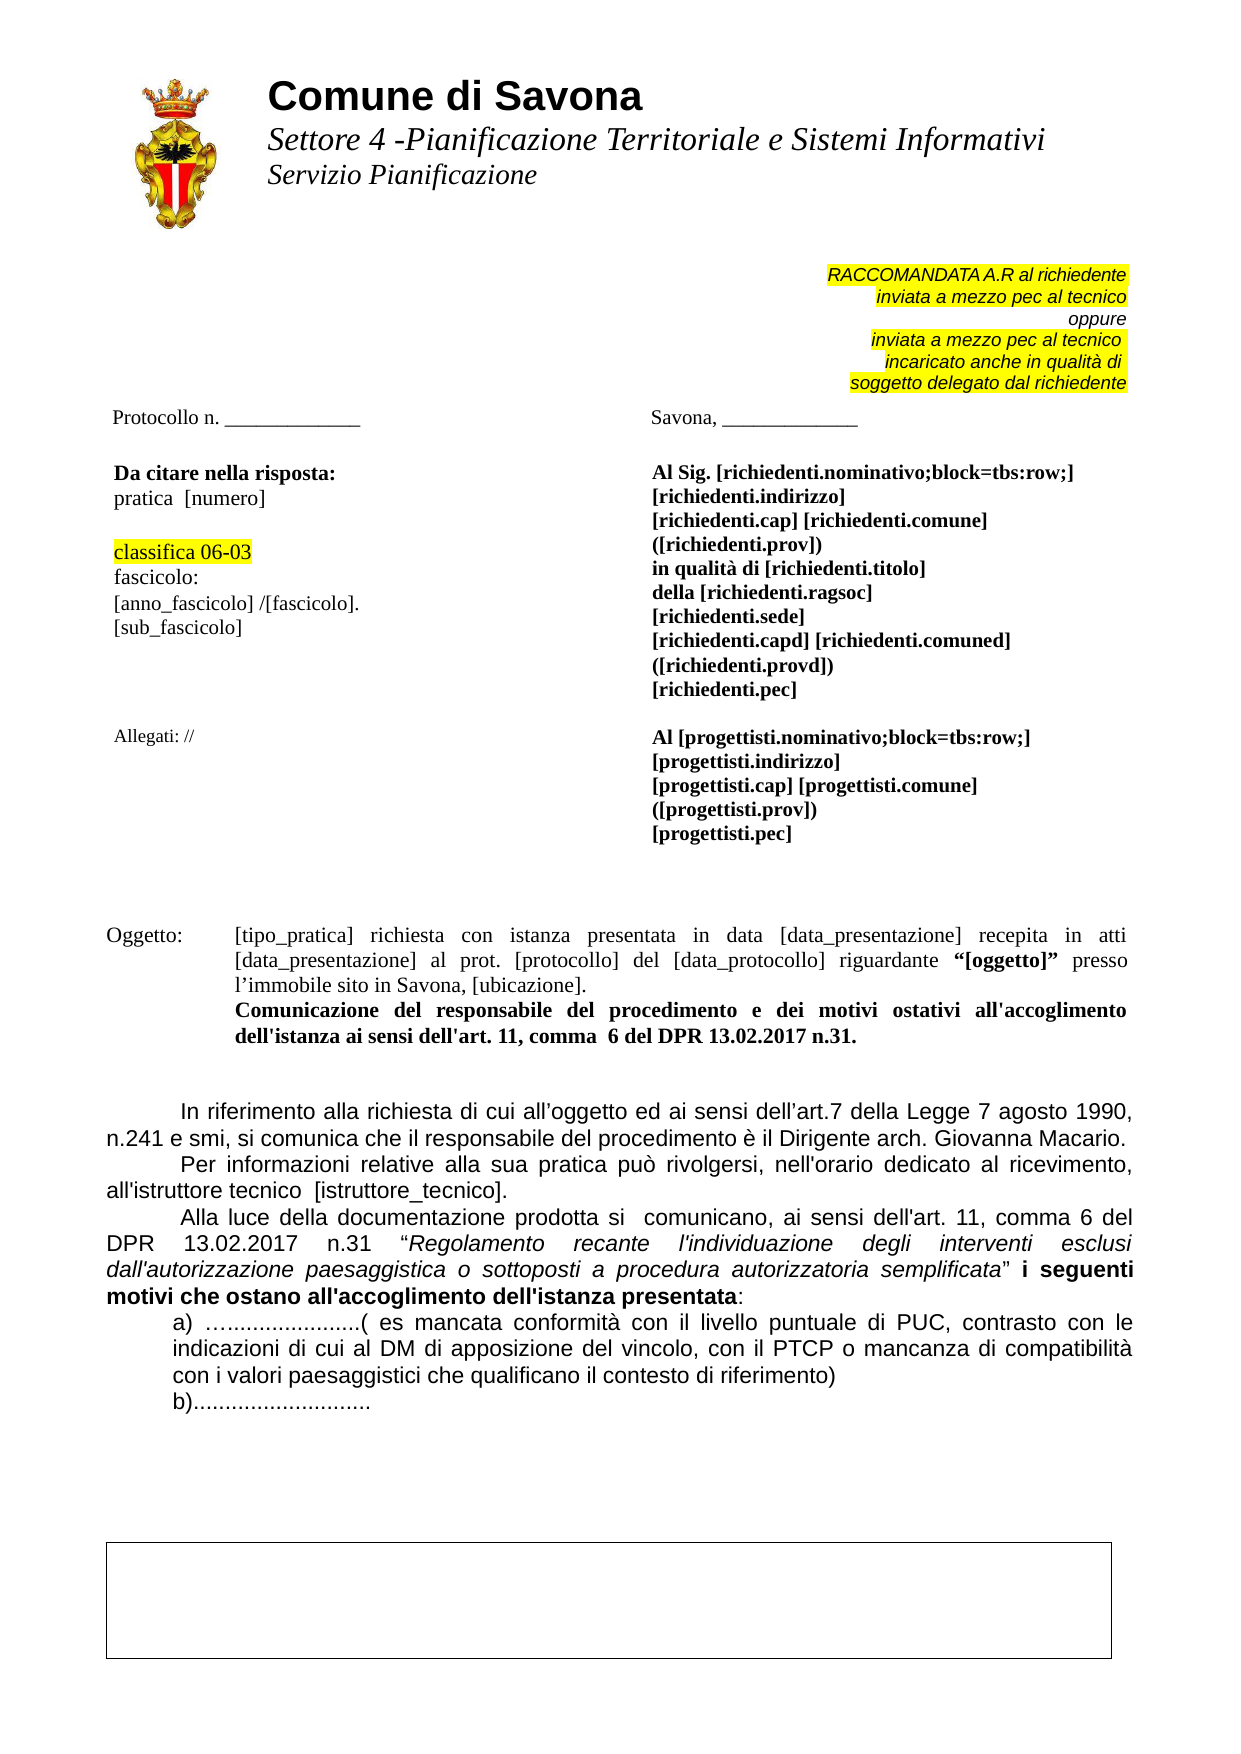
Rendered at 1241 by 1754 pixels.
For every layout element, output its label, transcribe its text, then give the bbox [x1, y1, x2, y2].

text In riferimento alla richiesta di cui all’oggetto ed ai sensi dell’art.7 della Legge 7 agosto 1990, n.241 e smi, si comunica che il responsabile del procedimento è il Dirigente arch. Giovanna Macario. [106, 1098, 1134, 1151]
table_header Al Sig. [richiedenti.nominativo;block=tbs:row;] [richiedenti.indirizzo] [richiedenti.cap] [richiedenti.comune] ([richiedenti.prov]) in qualità di [richiedenti.titolo] della [richiedenti.ragsoc] [richiedenti.sede] [richiedenti.capd] [richiedenti.comuned] ([richiedenti.provd]) [richiedenti.pec] [644, 460, 1134, 725]
table_header Da citare nella risposta: pratica [numero] classifica 06-03 fascicolo: [anno_fascicolo] /[fascicolo].[sub_fascicolo] [106, 460, 455, 725]
text b)............................ [172, 1388, 1134, 1414]
table_cell [455, 725, 644, 871]
table_cell Allegati: // [106, 725, 455, 871]
table_header [106, 259, 645, 399]
table_header [tipo_pratica] richiesta con istanza presentata in data [data_presentazione] recepita in atti [data_presentazione] al prot. [protocollo] del [data_protocollo] riguardante “[oggetto]” presso l’immobile sito in Savona, [ubicazione]. Comunicazione del responsabile del procedimento e dei motivi ostativi all'accoglimento dell'istanza ai sensi dell'art. 11, comma 6 del DPR 13.02.2017 n.31. [227, 922, 1135, 1048]
table_cell Savona, _____________ [645, 399, 1134, 435]
text Alla luce della documentazione prodotta si comunicano, ai sensi dell'art. 11, comma 6 del DPR 13.02.2017 n.31 “Regolamento recante l'individuazione degli interventi esclusi dall'autorizzazione paesaggistica o sottoposti a procedura autorizzatoria semplificata” i seguenti motivi che ostano all'accoglimento dell'istanza presentata: [106, 1204, 1134, 1309]
table_header [455, 460, 644, 725]
table_header Oggetto: [99, 922, 227, 1048]
text a) ….....................( es mancata conformità con il livello puntuale di PUC, contrasto con le indicazioni di cui al DM di apposizione del vincolo, con il PTCP o mancanza di compatibilità con i valori paesaggistici che qualificano il contesto di riferimento) [172, 1309, 1134, 1388]
table_header RACCOMANDATA A.R al richiedente inviata a mezzo pec al tecnico oppure inviata a mezzo pec al tecnico incaricato anche in qualità di soggetto delegato dal richiedente [645, 259, 1134, 399]
table_cell Protocollo n. _____________ [106, 399, 645, 435]
table_cell Al [progettisti.nominativo;block=tbs:row;] [progettisti.indirizzo] [progettisti.cap] [progettisti.comune] ([progettisti.prov]) [progettisti.pec] [644, 725, 1134, 871]
picture [113, 79, 238, 229]
text Per informazioni relative alla sua pratica può rivolgersi, nell'orario dedicato al ricevimento, all'istruttore tecnico [istruttore_tecnico]. [106, 1151, 1134, 1204]
